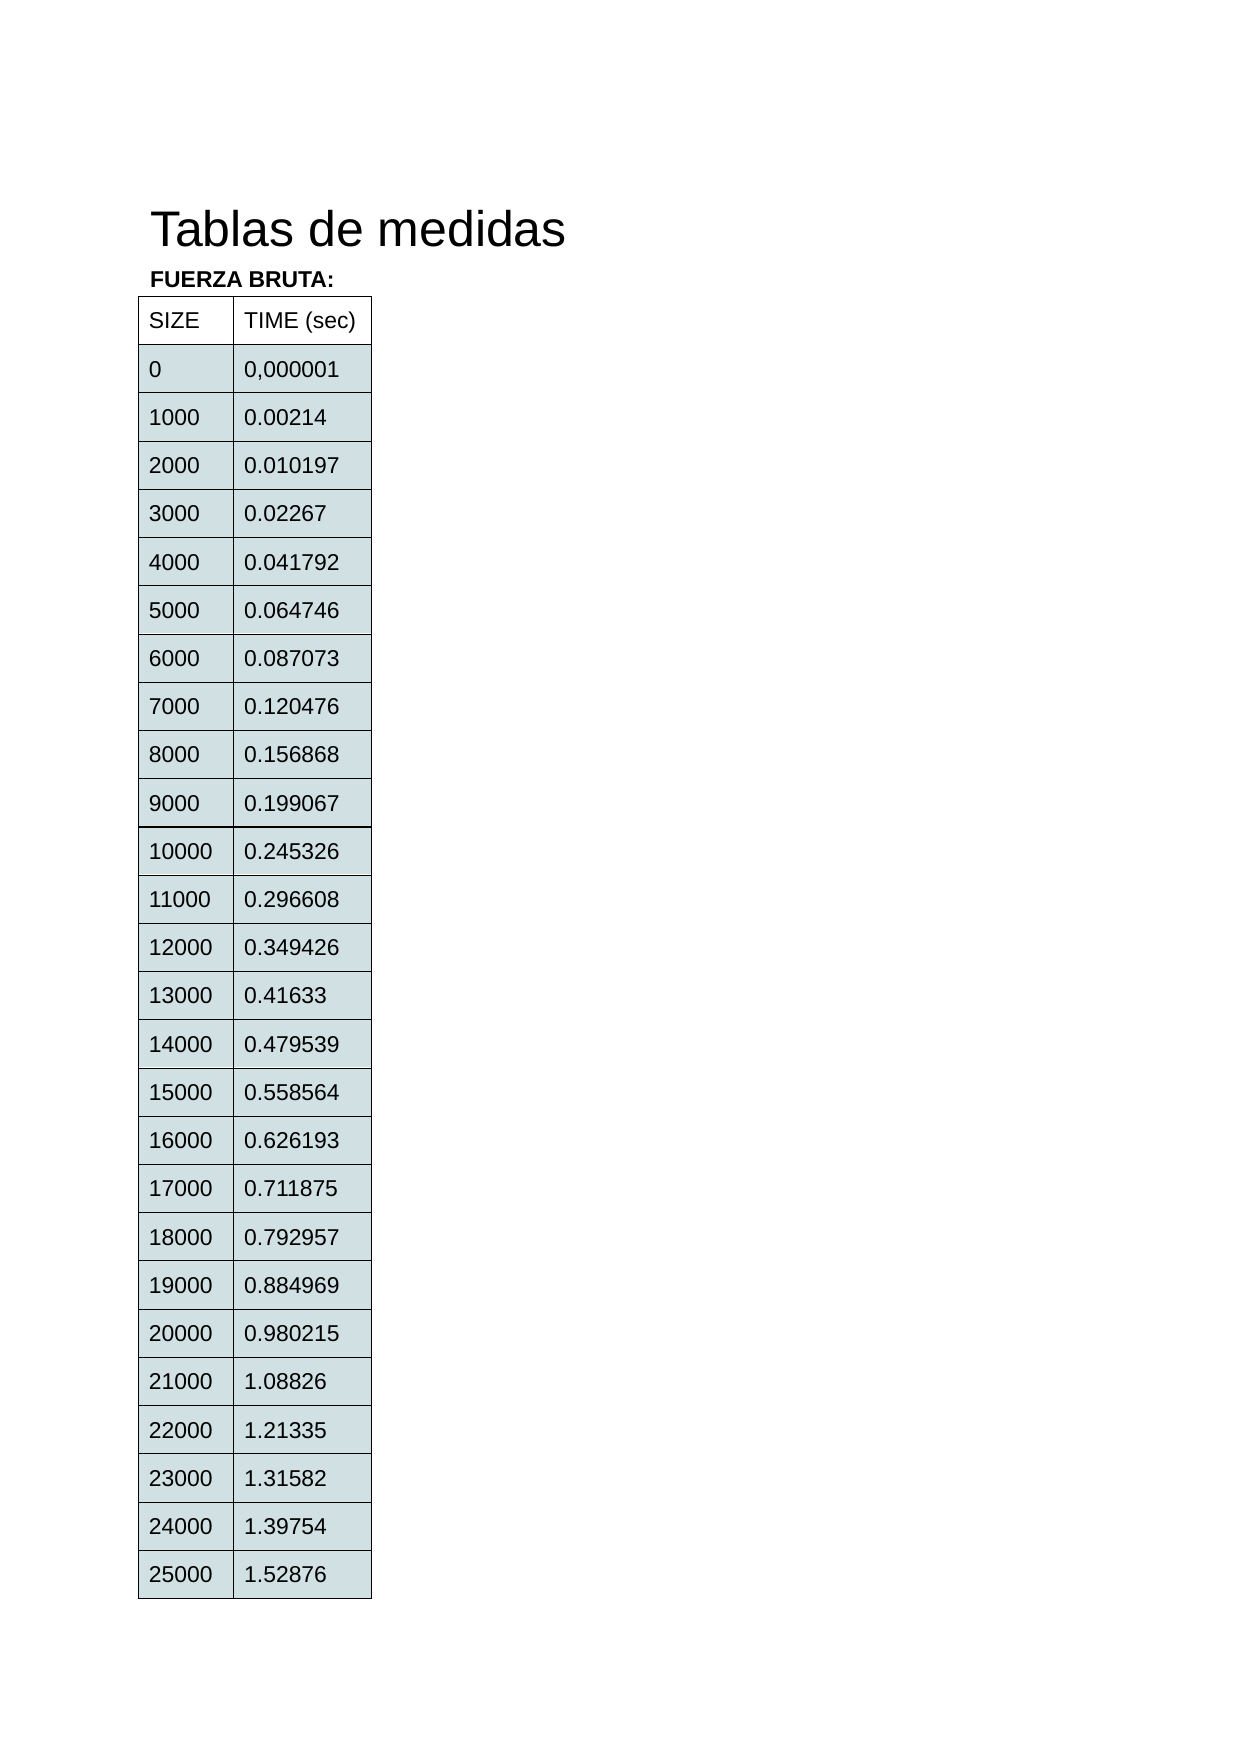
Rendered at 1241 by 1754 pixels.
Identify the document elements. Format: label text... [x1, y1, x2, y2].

text Tablas de medidas [150, 199, 1090, 257]
table_cell 1000 [139, 393, 233, 441]
table_cell 6000 [139, 635, 233, 682]
table_cell 0.087073 [234, 635, 371, 682]
table_cell 0.064746 [234, 586, 371, 633]
table_cell 0.245326 [234, 828, 371, 874]
table_cell 0.626193 [234, 1117, 371, 1164]
table_cell 0,000001 [234, 345, 371, 392]
table_cell 22000 [139, 1406, 233, 1453]
table_cell 0.296608 [234, 876, 371, 923]
table_cell 0.41633 [234, 972, 371, 1019]
text FUERZA BRUTA: [150, 266, 1090, 292]
table_cell 8000 [139, 731, 233, 778]
table_cell 17000 [139, 1165, 233, 1212]
table_cell 23000 [139, 1454, 233, 1502]
table_cell 1.39754 [234, 1503, 371, 1550]
table_cell 1.21335 [234, 1406, 371, 1453]
table_cell 0.980215 [234, 1310, 371, 1357]
table_cell 0.041792 [234, 538, 371, 585]
table_cell 1.31582 [234, 1454, 371, 1502]
table_cell 20000 [139, 1310, 233, 1357]
table_cell 0.00214 [234, 393, 371, 441]
table_cell 15000 [139, 1069, 233, 1116]
table_cell 3000 [139, 490, 233, 537]
table_cell 1.52876 [234, 1551, 371, 1598]
table_cell 4000 [139, 538, 233, 585]
table_cell 0.792957 [234, 1213, 371, 1260]
table_cell 11000 [139, 876, 233, 923]
table_cell 0.156868 [234, 731, 371, 778]
table_cell 0.120476 [234, 683, 371, 730]
table_cell 19000 [139, 1261, 233, 1309]
table_cell 0.010197 [234, 442, 371, 489]
table_cell 0.199067 [234, 779, 371, 826]
table_cell 18000 [139, 1213, 233, 1260]
table_cell 5000 [139, 586, 233, 633]
table_cell 24000 [139, 1503, 233, 1550]
table_cell 21000 [139, 1358, 233, 1405]
table_cell 0.02267 [234, 490, 371, 537]
table_cell 7000 [139, 683, 233, 730]
table_cell 0.479539 [234, 1020, 371, 1067]
table_cell 13000 [139, 972, 233, 1019]
table_cell 0.349426 [234, 924, 371, 971]
table_cell 0.884969 [234, 1261, 371, 1309]
table_cell 12000 [139, 924, 233, 971]
table_cell 2000 [139, 442, 233, 489]
table_cell 0 [139, 345, 233, 392]
table_cell 25000 [139, 1551, 233, 1598]
table_header TIME (sec) [234, 297, 371, 344]
table_cell 0.558564 [234, 1069, 371, 1116]
table_cell 9000 [139, 779, 233, 826]
table_cell 1.08826 [234, 1358, 371, 1405]
table_header SIZE [139, 297, 233, 344]
table_cell 14000 [139, 1020, 233, 1067]
table_cell 10000 [139, 828, 233, 874]
table_cell 16000 [139, 1117, 233, 1164]
table_cell 0.711875 [234, 1165, 371, 1212]
